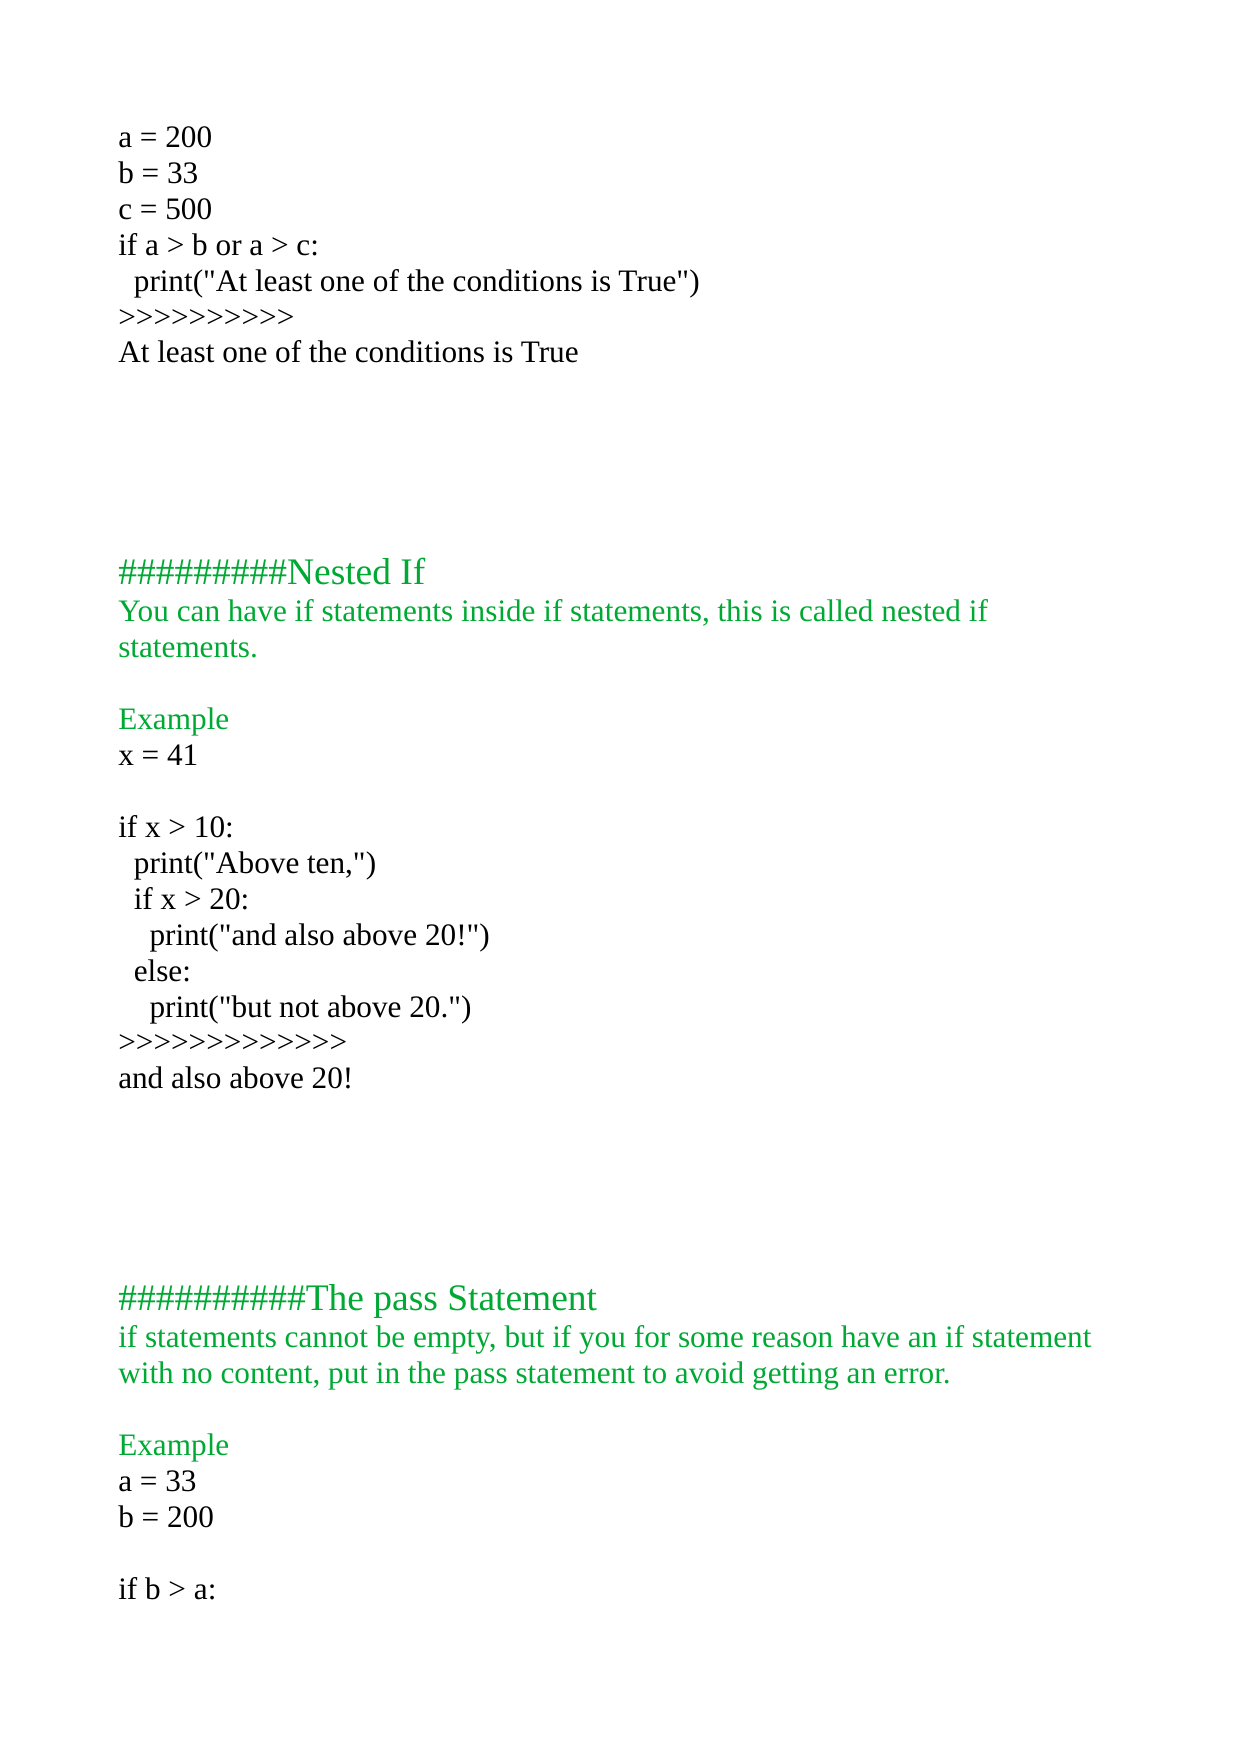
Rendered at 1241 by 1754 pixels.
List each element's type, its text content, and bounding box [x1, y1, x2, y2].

text b = 200 [118, 1498, 1122, 1534]
text print("At least one of the conditions is True") [118, 262, 1122, 298]
text and also above 20! [118, 1060, 1122, 1096]
text >>>>>>>>>>>>> [118, 1024, 1122, 1060]
text if statements cannot be empty, but if you for some reason have an if statement with no content, put in the pass statement to avoid getting an error. [118, 1318, 1122, 1390]
text >>>>>>>>>> [118, 298, 1122, 334]
text ##########The pass Statement [118, 1275, 1122, 1318]
text if x > 20: [118, 880, 1122, 916]
text a = 33 [118, 1462, 1122, 1498]
text Example [118, 1426, 1122, 1462]
text if a > b or a > c: [118, 226, 1122, 262]
text a = 200 [118, 118, 1122, 154]
text At least one of the conditions is True [118, 334, 1122, 370]
text if b > a: [118, 1570, 1122, 1606]
text print("and also above 20!") [118, 916, 1122, 952]
text print("Above ten,") [118, 844, 1122, 880]
text print("but not above 20.") [118, 988, 1122, 1024]
text else: [118, 952, 1122, 988]
text c = 500 [118, 190, 1122, 226]
text x = 41 [118, 736, 1122, 772]
text Example [118, 700, 1122, 736]
text b = 33 [118, 154, 1122, 190]
text #########Nested If [118, 549, 1122, 592]
text if x > 10: [118, 808, 1122, 844]
text You can have if statements inside if statements, this is called nested if statements. [118, 592, 1122, 664]
